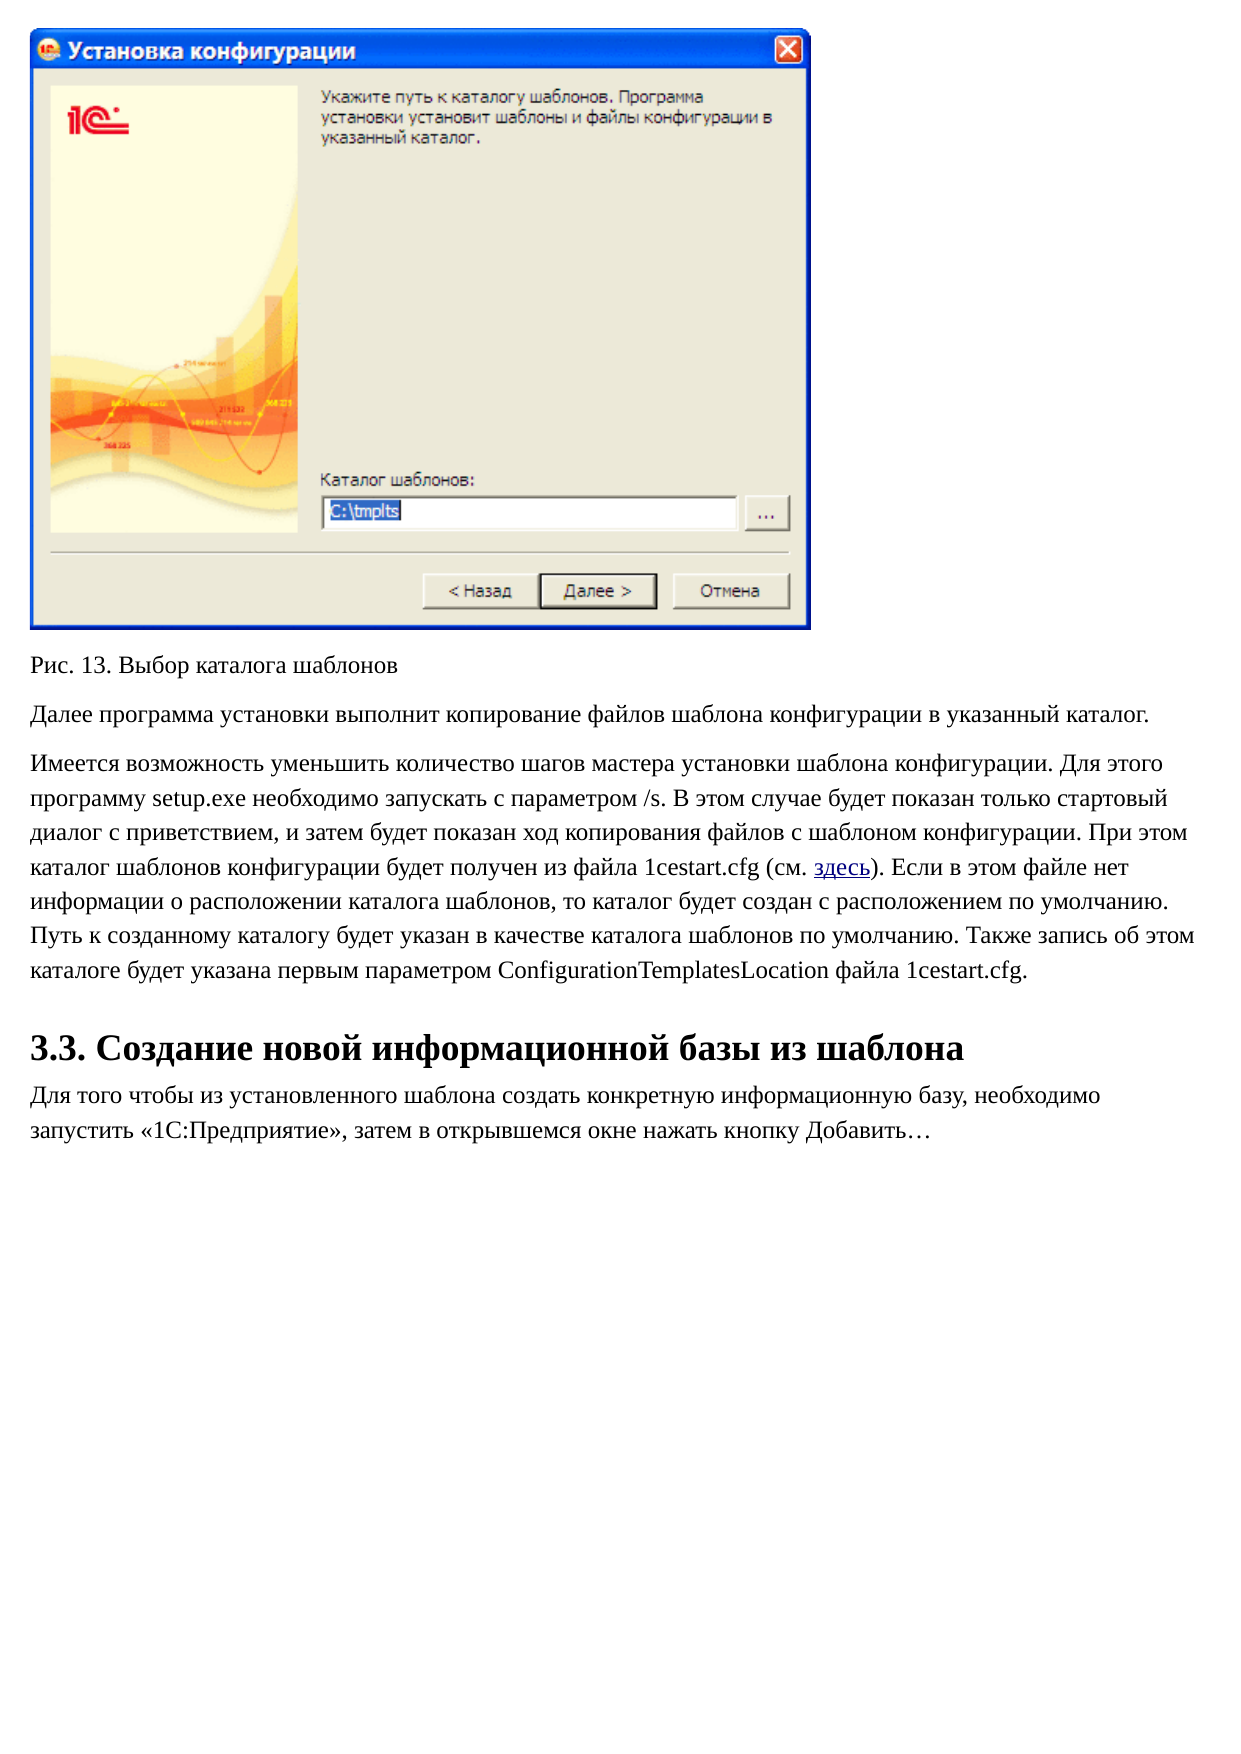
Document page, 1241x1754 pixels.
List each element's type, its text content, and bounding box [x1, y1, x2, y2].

picture [29, 28, 811, 630]
subtitle 3.3. Создание новой информационной базы из шаблона [30, 1025, 1211, 1068]
text Имеется возможность уменьшить количество шагов мастера установки шаблона конфигурации. Для этого программу setup.exe необходимо запускать с параметром /s. В этом случае будет показан только стартовый диалог с приветствием, и затем будет показан ход копирования файлов с шаблоном конфигурации. При этом каталог шаблонов конфигурации будет получен из файла 1cestart.cfg (см. здесь). Если в этом файле нет информации о расположении каталога шаблонов, то каталог будет создан с расположением по умолчанию. Путь к созданному каталогу будет указан в качестве каталога шаблонов по умолчанию. Также запись об этом каталоге будет указана первым параметром ConfigurationTemplatesLocation файла 1cestart.cfg. [30, 748, 1211, 984]
text Далее программа установки выполнит копирование файлов шаблона конфигурации в указанный каталог. [30, 699, 1211, 728]
text Рис. 13. Выбор каталога шаблонов [30, 650, 1211, 679]
text Для того чтобы из установленного шаблона создать конкретную информационную базу, необходимо запустить «1С:Предприятие», затем в открывшемся окне нажать кнопку Добавить… [30, 1081, 1211, 1144]
